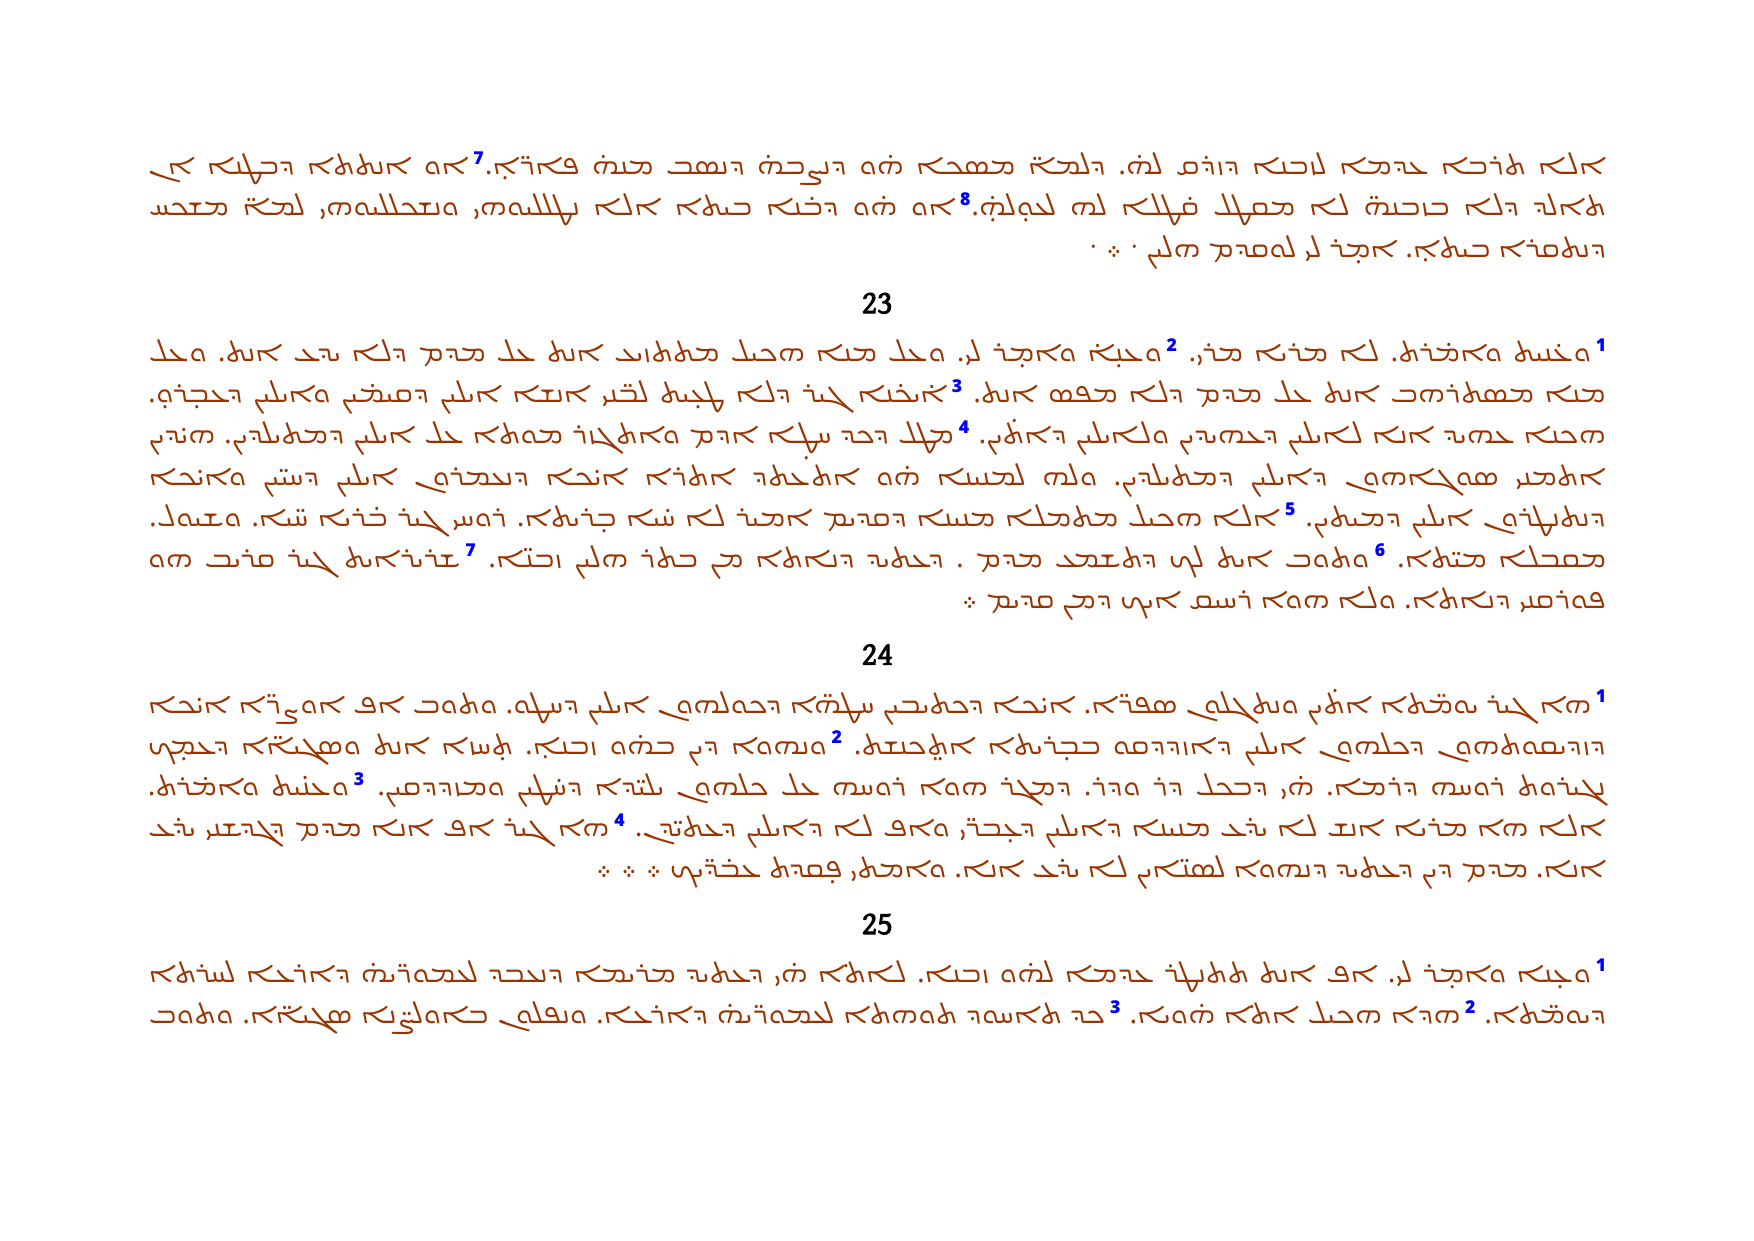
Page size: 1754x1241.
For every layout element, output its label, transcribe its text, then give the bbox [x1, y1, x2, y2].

text 25 [148, 904, 1606, 943]
text 1 ܗܐ ܓܝܪ ܝܘܡ̈ܬܐ ܐܬ̇ܝܢ ܘܢܬܓܠܘܢ ܣܦܖ̈ܐ. ܐܝ̇ܟܐ ܕܟܬܝܒܝܢ ܚܛܗ̈ܐ ܕܟܘܠܗܘܢ ܐܝܠܝܢ ܕܚܛܘ. ܘܬܘܒ ܐܦ ܐܘܨܖ̈ܐ ܐܝ̇ܟܐ ܕܙܕܝܩܘܬܗܘܢ ܕܟܠܗܘܢ ܐܝܠܝܢ ܕܐܙܕܕܩܘ ܒܒ̣ܪܝܬܐ ܐܬ̤ܟܢܫܬ. 2 ܘܢܗܘܐ ܕܝܢ ܒܗ̇ܘ ܙܒܢܐ̣. ܬ̣ܚܙܐ ܐܢܬ ܘܣܓܝܐ̈ܐ ܕܥܡ̣ܟ ܢܓܝܪܘܬ ܪܘܚܗ ܕܪܡܐ. ܗ̇ܝ ܕܒܟܠ ܕܪ ܘܕܪ. ܕܡܓܪ ܗܘܐ ܪܘܚܗ ܥܠ ܟܠܗܘܢ ܝܠܝ̈ܕܐ ܕܚ̇ܛܝܢ ܘܡܙܕܕܩܝܢ. 3 ܘܥܢ̇ܝܬ ܘܐܡ̇ܪܬ. ܐܠܐ ܗܐ ܡܪܝܐ ܐܢܫ ܠܐ ܝܕ̇ܥ ܡܢܝܢܐ ܕܐܝܠܝܢ ܕܥ̣ܒܖ̈ܝ ܘܐܦ ܠܐ ܕܐܝܠܝܢ ܕܥܬܝ̈ܕܢ. 4 ܗܐ ܓܝܪ ܐܦ ܐܢܐ ܡܕܡ ܕܓܕܫܢܝ ܝܕ̇ܥ ܐܢܐ. ܡܕܡ ܕܝܢ ܕܥܬܝܕ ܕܢܗܘܐ ܠܣܢ̈ܐܝܢ ܠܐ ܝܕ̇ܥ ܐܢܐ. ܘܐܡܬܝ ܦ̣ܩܕܬ ܥܒ̇ܕ̈ܝܟ ܀ ܀ ܀ [148, 686, 1606, 892]
text 24 [148, 635, 1606, 674]
text 23 [148, 284, 1606, 322]
text ܐܠܐ ܬܪܒܐ ܥܕܡܐ ܠܙܒܢܐ ܕܙܕ̇ܩ ܠܗ̇. ܕܠܡܐ̈ ܡܣܟܐ ܗ̇ܘ ܕܢܨܒܗ̇ ܕܢܣܒ ܡܢܗ̇ ܦܐܖ̈ܐ̣.7 ܐܘ ܐܢܬܬܐ ܕܒܛܢܐ ܐܢ ܬܐܠܕ ܕܠܐ ܒܙܒܢܗ̈ ܠܐ ܡܩܛܠ ܩ̇ܛܠܐ ܠܗ ܠܥܘ̣ܠܗ̣̇.8 ܐܘ ܗ̇ܘ ܕܒ̇ܢܐ ܒܝܬܐ ܐܠܐ ܢܛܠܠܝܘܗܝ ܘܢܫܟܠܠܝܘܗܝ ܠܡܐ̈ ܡܫܟܚ ܕܢܬܩܪܐ ܒܝܬܐ̣. ܐܡ̣ܪ ܠܝ ܠܘܩܕܡ ܗܠܝܢ ܁ ܀ ܁ [148, 148, 1606, 271]
text 1 ܘܥ̇ܢܝܬ ܘܐܡ̇ܪܬ. ܠܐ ܡܪܝܐ ܡܪܝ. 2 ܘܥܢ̣ܐ̇ ܘܐܡ̣ܪ ܠܝ. ܘܥܠ ܡܢܐ ܗܟܝܠ ܡܬܬܙܝܥ ܐܢܬ ܥܠ ܡܕܡ ܕܠܐ ܝܕܥ ܐܢܬ. ܘܥܠ ܡܢܐ ܡܣܬܪܗܒ ܐܢܬ ܥܠ ܡܕܡ ܕܠܐ ܡܦܣ ܐܢܬ. 3 ܐ̇ܝܟ̇ܢܐ ܓܝܪ ܕܠܐ ܛܥ̣ܝܬ ܠܒ̈ܢܝ ܐܢܫܐ ܐܝܠܝܢ ܕܩܝܡ̇ܝܢ ܘܐܝܠܝܢ ܕܥܒ̣ܪܘ̣. ܗܟܢܐ ܥܗܝܕ ܐܢܐ ܠܐܝܠܝܢ ܕܥܗܝܕܝܢ ܘܠܐܝܠܝܢ ܕܐܬ̇ܝܢ. 4 ܡܛܠ ܕܟܕ ܚܛ̣ܐ ܐܕܡ ܘܐܬܓܙܪ ܡܘܬܐ ܥܠ ܐܝܠܝܢ ܕܡܬܝܠܕܝܢ. ܗܝ̇ܕܝܢ ܐܬܡܢܝ ܣܘܓܐܗܘܢ ܕܐܝܠܝܢ ܕܡܬܝܠܕܝܢ. ܘܠܗ ܠܡܢܝܢܐ ܗ̇ܘ ܐܬܥܬܕ ܐܬܪܐ ܐܝ̇ܟܐ ܕܢܥܡܪܘܢ ܐܝܠܝܢ ܕܚܝ̈ܝܢ ܘܐܝ̇ܟܐ ܕܢܬܢܛܪܘܢ ܐܝܠܝܢ ܕܡܝܬܝܢ. 5 ܐܠܐ ܗܟܝܠ ܡܬܡܠܐ ܡܢܝܢܐ ܕܩܕܝܡ ܐܡܝܪ ܠܐ ܚ̇ܝܐ ܒ̣ܪܝܬܐ. ܪܘܚܝ ܓܝܪ ܒ̇ܪܝܐ ܚ̈ܝܐ. ܘܫܝܘܠ. ܡܩܒܠܐ ܡܝ̈ܬܐ. 6 ܘܬܘܒ ܐܝܬ ܠܟ ܕܬܫܡܥ ܡܕܡ . ܕܥܬܝܕ ܕܢܐܬܐ ܡܢ ܒܬܪ ܗܠܝܢ ܙܒܢ̈ܐ. 7 ܫܪܝܪܐܝܬ ܓܝܪ ܩܪܝܒ ܗܘ ܦܘܪܩܢܝ ܕܢܐܬܐ. ܘܠܐ ܗܘܐ ܪܚܝܩ ܐܝܟ ܕܡܢ ܩܕܝܡ ܀ [148, 335, 1606, 623]
text 1 ܘܥ̣ܢܐ ܘܐܡ̣ܪ ܠܝ. ܐܦ ܐܢܬ ܬܬܢܛܪ ܥܕܡܐ ܠܗ̇ܘ ܙܒܢܐ. ܠܐܬ݀ܐ ܗ̇ܝ ܕܥܬܝܕ ܡܪܝܡܐ ܕܢܥܒܕ ܠܥܡܘܖ̈ܝܗ̇ ܕܐܪܥܐ ܠܚܪܬܐ ܕܝܘܡ̈ܬܐ. 2 ܗܕܐ ܗܟܝܠ ܐܬ݀ܐ ܗ̇ܘܝܐ. 3 ܟܕ ܬܐܚܘܕ ܬܘܗܬܐ ܠܥܡܘܖ̈ܝܗ̇ ܕܐܪܥܐ. ܘܢܦܠܘܢ ܒܐܘܠܨ̈ܢܐ ܣܓܝܐ̈ܐ. ܘܬܘܒ [148, 956, 1606, 1038]
